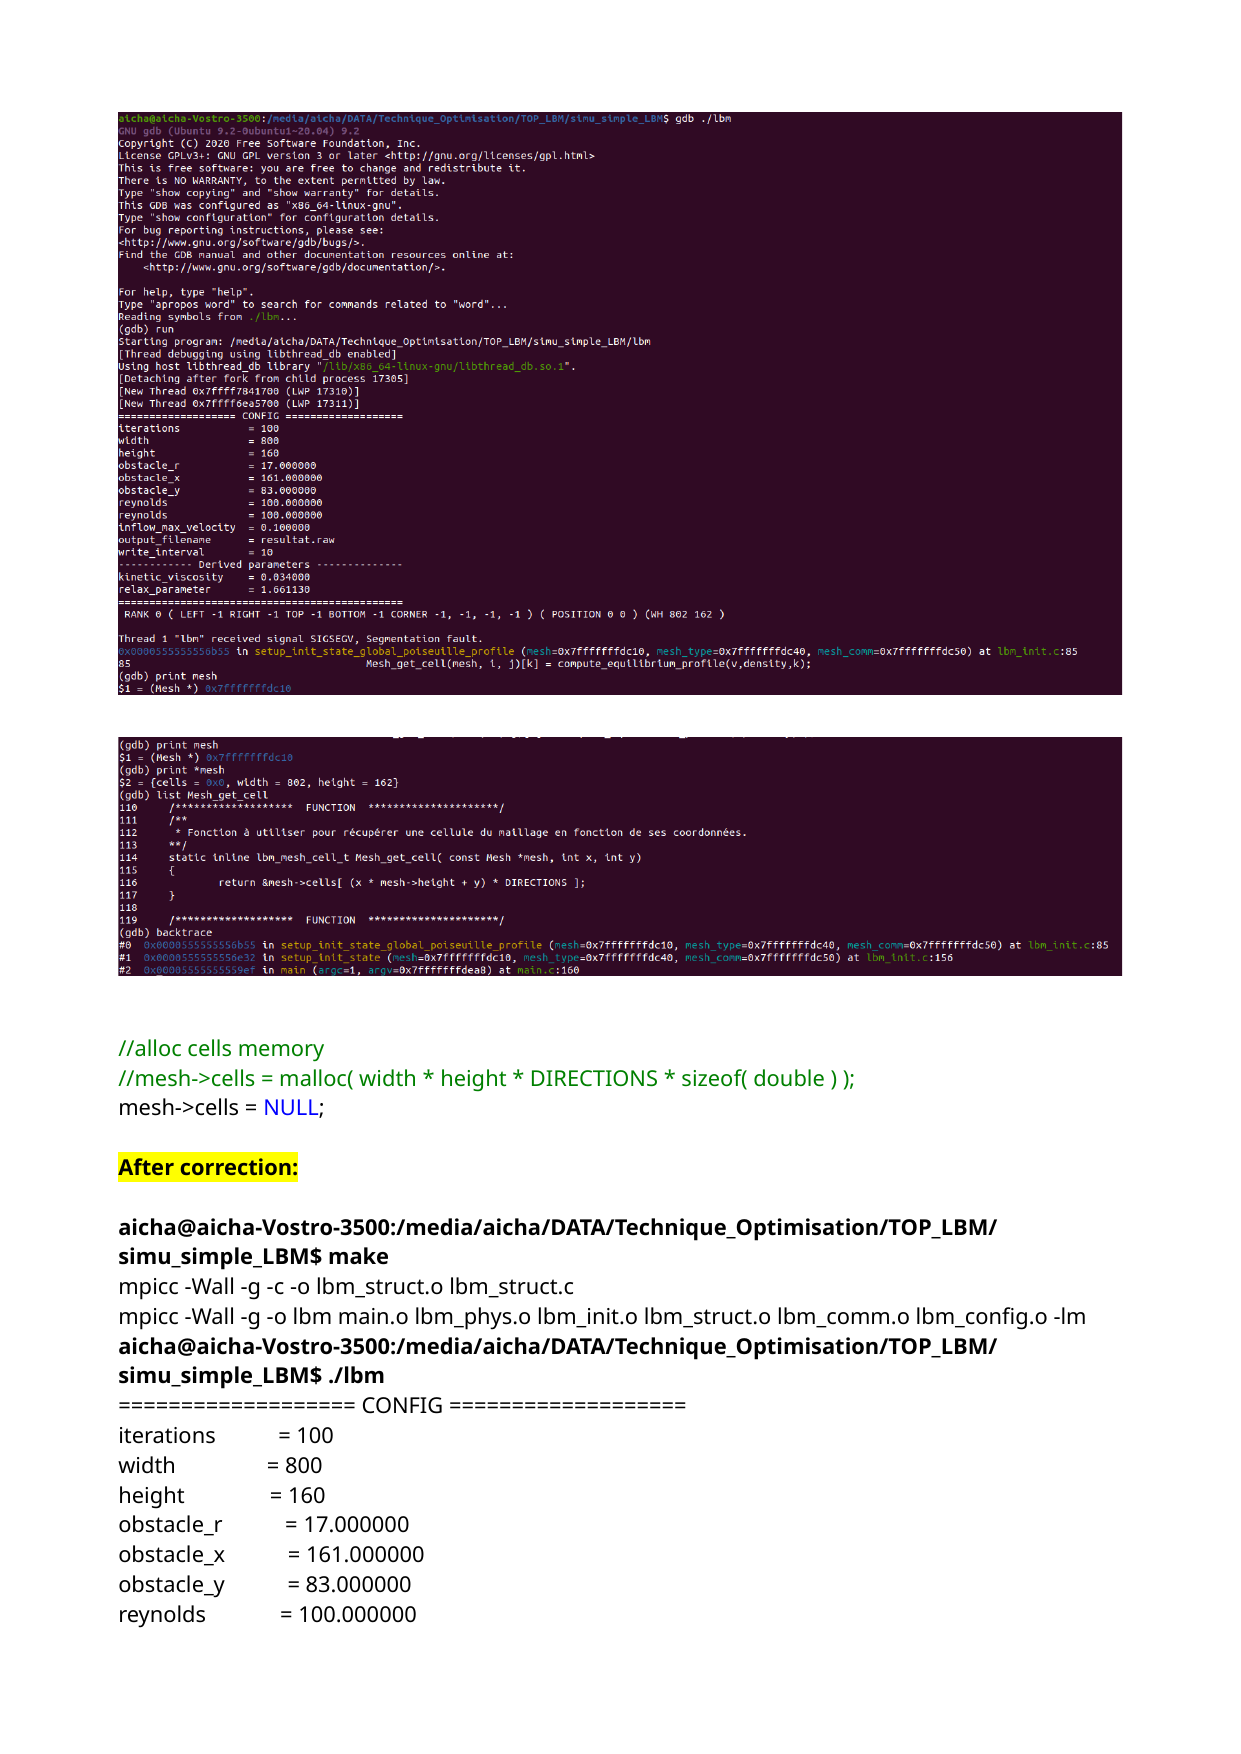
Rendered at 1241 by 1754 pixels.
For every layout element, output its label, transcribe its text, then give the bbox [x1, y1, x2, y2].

text mpicc -Wall -g -c -o lbm_struct.o lbm_struct.c [118, 1271, 1122, 1301]
text obstacle_r = 17.000000 [118, 1509, 1122, 1539]
text aicha@aicha-Vostro-3500:/media/aicha/DATA/Technique_Optimisation/TOP_LBM/simu_simple_LBM$ ./lbm [118, 1331, 1122, 1390]
text aicha@aicha-Vostro-3500:/media/aicha/DATA/Technique_Optimisation/TOP_LBM/simu_simple_LBM$ make [118, 1212, 1122, 1271]
text //alloc cells memory [118, 1033, 1122, 1063]
text After correction: [118, 1152, 1122, 1182]
text =================== CONFIG =================== [118, 1390, 1122, 1420]
text reynolds = 100.000000 [118, 1599, 1122, 1629]
text obstacle_x = 161.000000 [118, 1539, 1122, 1569]
picture [118, 737, 1123, 976]
text mpicc -Wall -g -o lbm main.o lbm_phys.o lbm_init.o lbm_struct.o lbm_comm.o lbm_config.o -lm [118, 1301, 1122, 1331]
text iterations = 100 [118, 1420, 1122, 1450]
text obstacle_y = 83.000000 [118, 1569, 1122, 1599]
text //mesh->cells = malloc( width * height * DIRECTIONS * sizeof( double ) ); [118, 1063, 1122, 1092]
text width = 800 [118, 1450, 1122, 1480]
text height = 160 [118, 1480, 1122, 1509]
picture [118, 112, 1123, 695]
text mesh->cells = NULL; [118, 1092, 1122, 1122]
